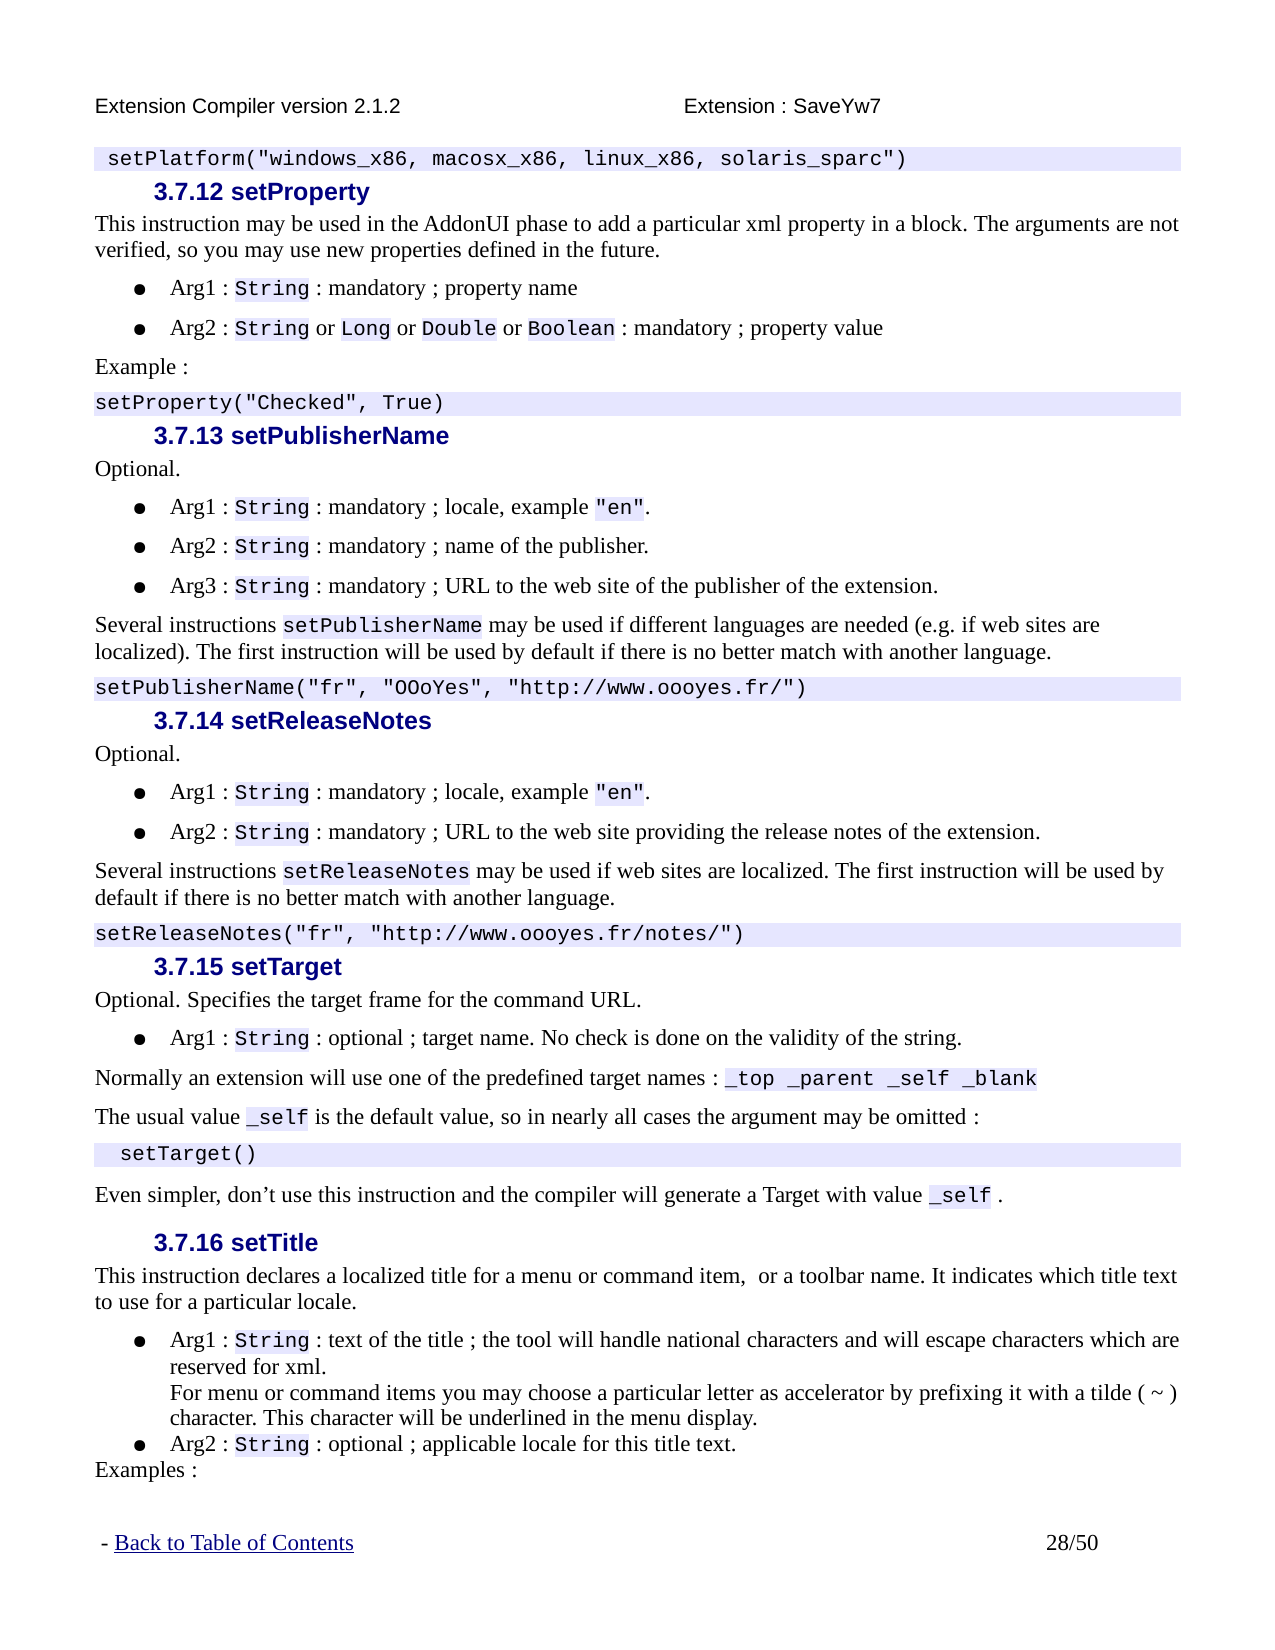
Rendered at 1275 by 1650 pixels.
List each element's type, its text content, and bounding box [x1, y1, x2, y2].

subtitle setPublisherName [153, 422, 1181, 450]
text setPublisherName("fr", "OOoYes", "http://www.oooyes.fr/") [94, 677, 1181, 701]
list Arg2 : String or Long or Double or Boolean : mandatory ; property value [132, 314, 1181, 341]
text Example : [94, 354, 1181, 379]
subtitle setTarget [153, 953, 1181, 981]
text This instruction may be used in the AddonUI phase to add a particular xml property in a block. The arguments are not verified, so you may use new properties defined in the future. [94, 211, 1181, 262]
list Arg1 : String : text of the title ; the tool will handle national characters and will escape characters which are reserved for xml. For menu or command items you may choose a particular letter as accelerator by prefixing it with a tilde ( ~ ) character. This character will be underlined in the menu display. [132, 1327, 1181, 1430]
text This instruction declares a localized title for a menu or command item, or a toolbar name. It indicates which title text to use for a particular locale. [94, 1263, 1181, 1314]
list Arg3 : String : mandatory ; URL to the web site of the publisher of the extension. [132, 573, 1181, 600]
text Several instructions setReleaseNotes may be used if web sites are localized. The first instruction will be used by default if there is no better match with another language. [94, 858, 1181, 911]
list Arg1 : String : mandatory ; locale, example "en". [132, 779, 1181, 806]
text setPlatform("windows_x86, macosx_x86, linux_x86, solaris_sparc") [94, 147, 1181, 171]
text setReleaseNotes("fr", "http://www.oooyes.fr/notes/") [94, 923, 1181, 947]
text Even simpler, don’t use this instruction and the compiler will generate a Target with value _self . [94, 1182, 1181, 1209]
list Arg2 : String : optional ; applicable locale for this title text. [132, 1430, 1181, 1457]
list Arg2 : String : mandatory ; URL to the web site providing the release notes of the extension. [132, 818, 1181, 846]
text Several instructions setPublisherName may be used if different languages are needed (e.g. if web sites are localized). The first instruction will be used by default if there is no better match with another language. [94, 612, 1181, 665]
text Optional. [94, 456, 1181, 481]
text Optional. [94, 741, 1181, 767]
text Normally an extension will use one of the predefined target names : _top _parent _self _blank [94, 1064, 1181, 1091]
text Optional. Specifies the target frame for the command URL. [94, 987, 1181, 1012]
text setProperty("Checked", True) [94, 392, 1181, 416]
list Arg1 : String : mandatory ; property name [132, 275, 1181, 302]
list Arg1 : String : mandatory ; locale, example "en". [132, 494, 1181, 521]
list Arg2 : String : mandatory ; name of the publisher. [132, 533, 1181, 560]
subtitle setProperty [153, 177, 1181, 205]
subtitle setTitle [153, 1229, 1181, 1257]
list Arg1 : String : optional ; target name. No check is done on the validity of the string. [132, 1025, 1181, 1052]
text The usual value _self is the default value, so in nearly all cases the argument may be omitted : [94, 1104, 1181, 1131]
text setTarget() [94, 1143, 1181, 1167]
text Examples : [94, 1457, 1181, 1483]
subtitle setReleaseNotes [153, 707, 1181, 735]
